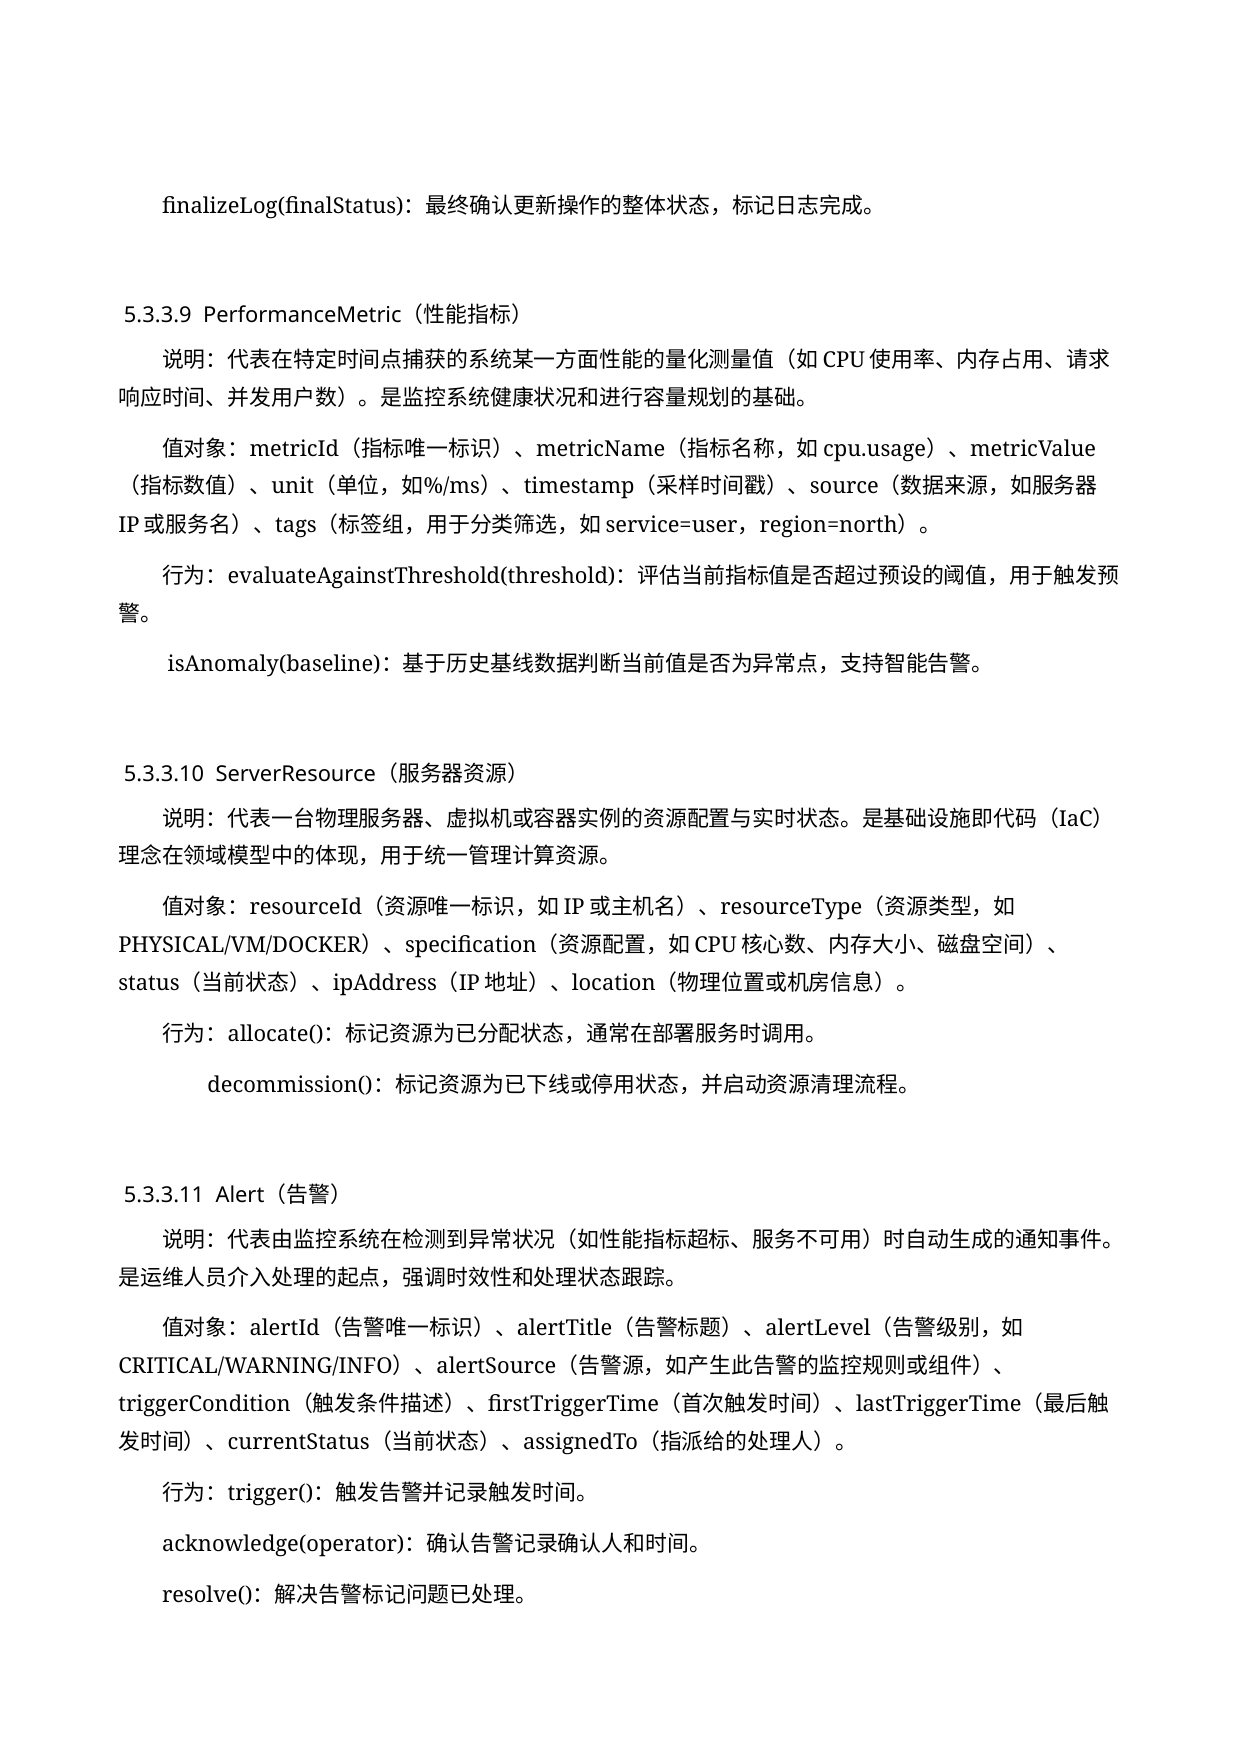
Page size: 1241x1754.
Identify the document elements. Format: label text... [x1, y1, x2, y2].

text 值对象：metricId（指标唯一标识）、metricName（指标名称，如cpu.usage）、metricValue（指标数值）、unit（单位，如%/ms）、timestamp（采样时间戳）、source（数据来源，如服务器IP或服务名）、tags（标签组，用于分类筛选，如service=user，region=north）。 [118, 431, 1122, 538]
text 行为：trigger()：触发告警并记录触发时间。 [118, 1475, 1122, 1507]
text 行为：evaluateAgainstThreshold(threshold)：评估当前指标值是否超过预设的阈值，用于触发预警。 [118, 558, 1122, 627]
text 值对象：alertId（告警唯一标识）、alertTitle（告警标题）、alertLevel（告警级别，如CRITICAL/WARNING/INFO）、alertSource（告警源，如产生此告警的监控规则或组件）、triggerCondition（触发条件描述）、firstTriggerTime（首次触发时间）、lastTriggerTime（最后触发时间）、currentStatus（当前状态）、assignedTo（指派给的处理人）。 [118, 1310, 1122, 1456]
text acknowledge(operator)：确认告警记录确认人和时间。 [118, 1526, 1122, 1558]
subtitle Alert（告警） [118, 1177, 1122, 1209]
subtitle PerformanceMetric（性能指标） [118, 297, 1122, 329]
text decommission()：标记资源为已下线或停用状态，并启动资源清理流程。 [118, 1067, 1122, 1099]
text 说明：代表在特定时间点捕获的系统某一方面性能的量化测量值（如CPU使用率、内存占用、请求响应时间、并发用户数）。是监控系统健康状况和进行容量规划的基础。 [118, 342, 1122, 411]
text 行为：allocate()：标记资源为已分配状态，通常在部署服务时调用。 [118, 1016, 1122, 1048]
text 说明：代表由监控系统在检测到异常状况（如性能指标超标、服务不可用）时自动生成的通知事件。是运维人员介入处理的起点，强调时效性和处理状态跟踪。 [118, 1222, 1122, 1291]
text isAnomaly(baseline)：基于历史基线数据判断当前值是否为异常点，支持智能告警。 [118, 646, 1122, 678]
text 说明：代表一台物理服务器、虚拟机或容器实例的资源配置与实时状态。是基础设施即代码（IaC）理念在领域模型中的体现，用于统一管理计算资源。 [118, 801, 1122, 870]
text 值对象：resourceId（资源唯一标识，如IP或主机名）、resourceType（资源类型，如PHYSICAL/VM/DOCKER）、specification（资源配置，如CPU核心数、内存大小、磁盘空间）、status（当前状态）、ipAddress（IP地址）、location（物理位置或机房信息）。 [118, 889, 1122, 997]
text resolve()：解决告警标记问题已处理。 [118, 1577, 1122, 1609]
subtitle ServerResource（服务器资源） [118, 756, 1122, 788]
text finalizeLog(finalStatus)：最终确认更新操作的整体状态，标记日志完成。 [118, 188, 1122, 219]
